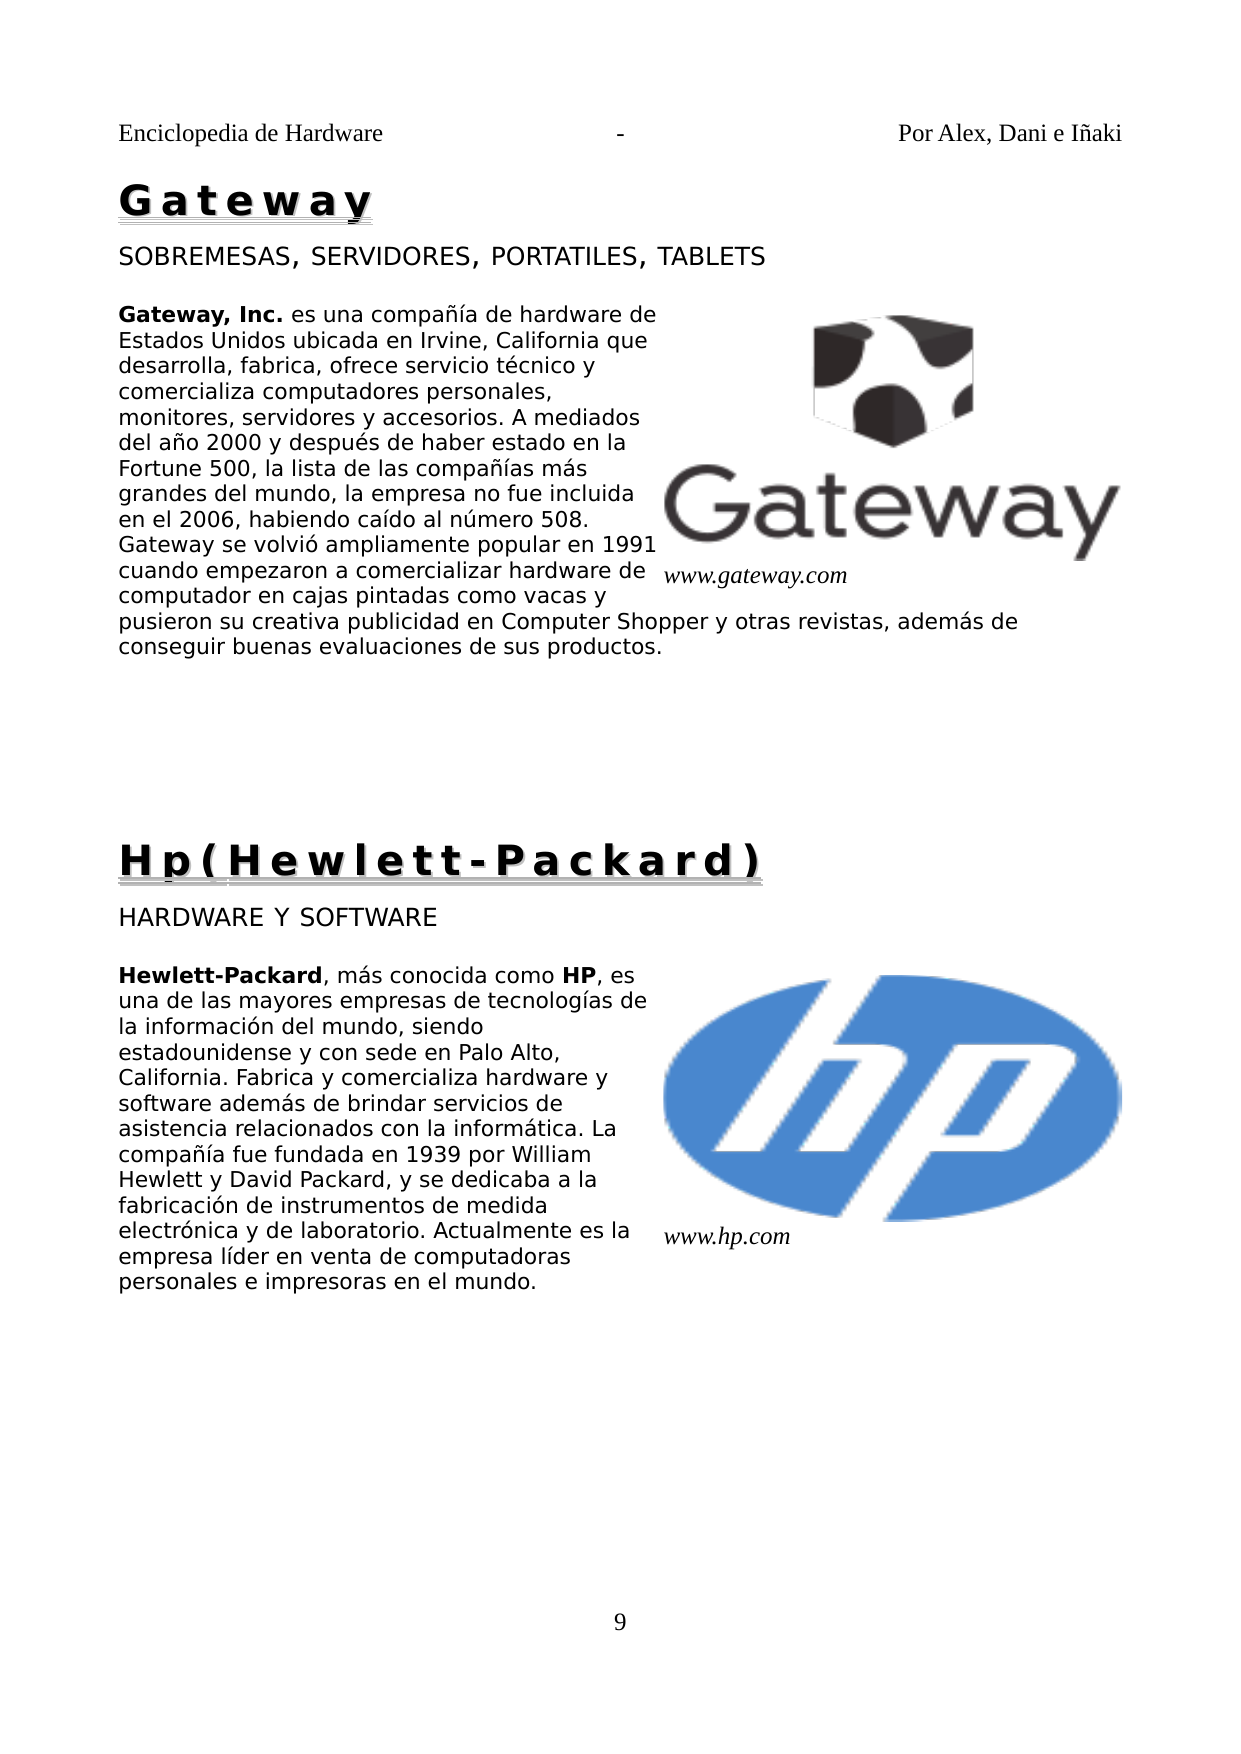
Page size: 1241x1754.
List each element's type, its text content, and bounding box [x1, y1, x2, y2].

picture [663, 315, 1123, 561]
text www.gateway.com [663, 561, 1122, 589]
text sobremesas, servidores, portatiles, tablets [118, 237, 1122, 273]
text www.hp.com [663, 1222, 1122, 1250]
text Gateway, Inc. es una compañía de hardware de Estados Unidos ubicada en Irvine, California que desarrolla, fabrica, ofrece servicio técnico y comercializa computadores personales, monitores, servidores y accesorios. A mediados del año 2000 y después de haber estado en la Fortune 500, la lista de las compañías más grandes del mundo, la empresa no fue incluida en el 2006, habiendo caído al número 508. Gateway se volvió ampliamente popular en 1991 cuando empezaron a comercializar hardware de computador en cajas pintadas como vacas y pusieron su creativa publicidad en Computer Shopper y otras revistas, además de conseguir buenas evaluaciones de sus productos. [118, 302, 1122, 660]
text Hp(Hewlett-Packard) [118, 837, 1122, 886]
text Gateway [118, 176, 1122, 225]
text Hewlett-Packard, más conocida como HP, es una de las mayores empresas de tecnologías de la información del mundo, siendo estadounidense y con sede en Palo Alto, California. Fabrica y comercializa hardware y software además de brindar servicios de asistencia relacionados con la informática. La compañía fue fundada en 1939 por William Hewlett y David Packard, y se dedicaba a la fabricación de instrumentos de medida electrónica y de laboratorio. Actualmente es la empresa líder en venta de computadoras personales e impresoras en el mundo. [118, 963, 1122, 1295]
picture [663, 975, 1123, 1222]
text hardware y software [118, 897, 1122, 934]
